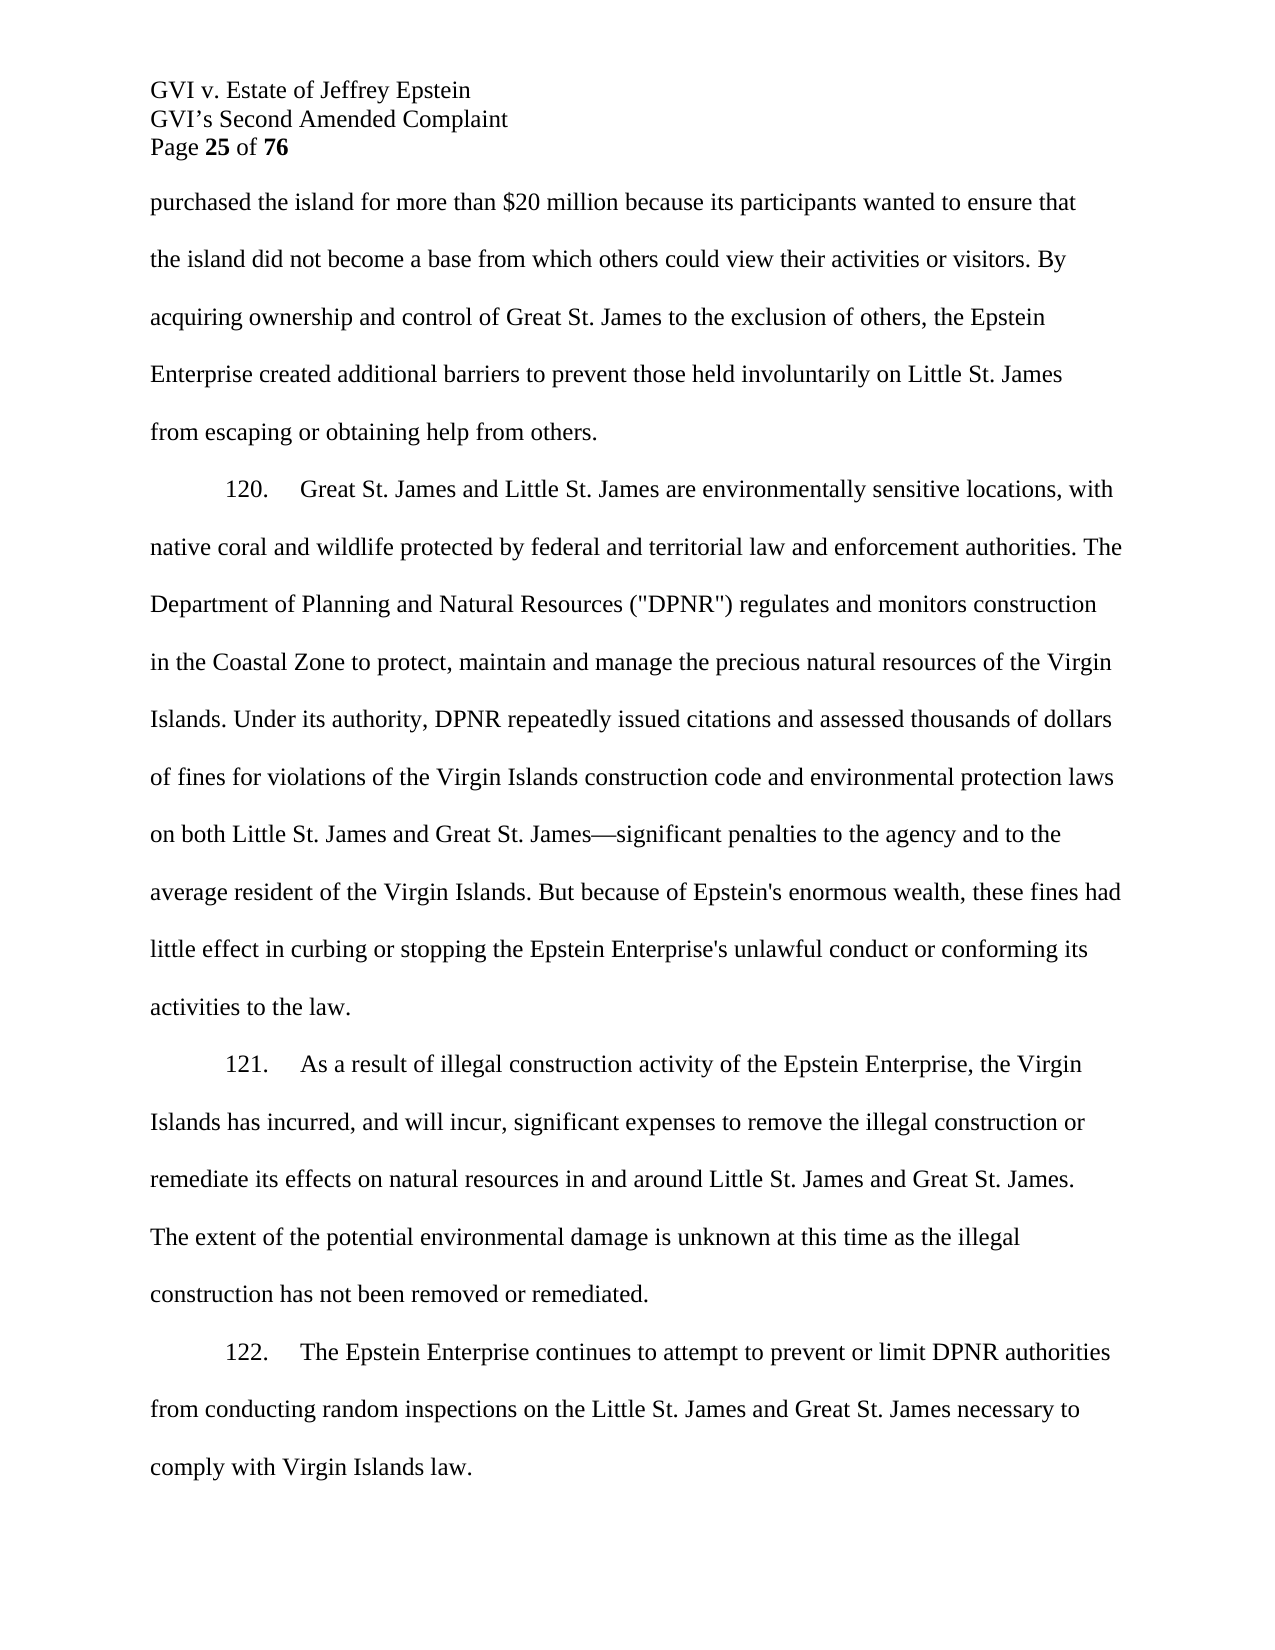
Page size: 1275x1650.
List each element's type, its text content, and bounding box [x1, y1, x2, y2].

text purchased the island for more than $20 million because its participants wanted to ensure that the island did not become a base from which others could view their activities or visitors. By acquiring ownership and control of Great St. James to the exclusion of others, the Epstein Enterprise created additional barriers to prevent those held involuntarily on Little St. James from escaping or obtaining help from others. [150, 187, 1112, 445]
list Great St. James and Little St. James are environmentally sensitive locations, with native coral and wildlife protected by federal and territorial law and enforcement authorities. The Department of Planning and Natural Resources ("DPNR") regulates and monitors construction in the Coastal Zone to protect, maintain and manage the precious natural resources of the Virgin Islands. Under its authority, DPNR repeatedly issued citations and assessed thousands of dollars of fines for violations of the Virgin Islands construction code and environmental protection laws on both Little St. James and Great St. James—significant penalties to the agency and to the average resident of the Virgin Islands. But because of Epstein's enormous wealth, these fines had little effect in curbing or stopping the Epstein Enterprise's unlawful conduct or conforming its activities to the law. [150, 474, 1122, 1020]
list As a result of illegal construction activity of the Epstein Enterprise, the Virgin Islands has incurred, and will incur, significant expenses to remove the illegal construction or remediate its effects on natural resources in and around Little St. James and Great St. James. The extent of the potential environmental damage is unknown at this time as the illegal construction has not been removed or remediated. [150, 1049, 1120, 1308]
list The Epstein Enterprise continues to attempt to prevent or limit DPNR authorities from conducting random inspections on the Little St. James and Great St. James necessary to comply with Virgin Islands law. [150, 1337, 1111, 1481]
